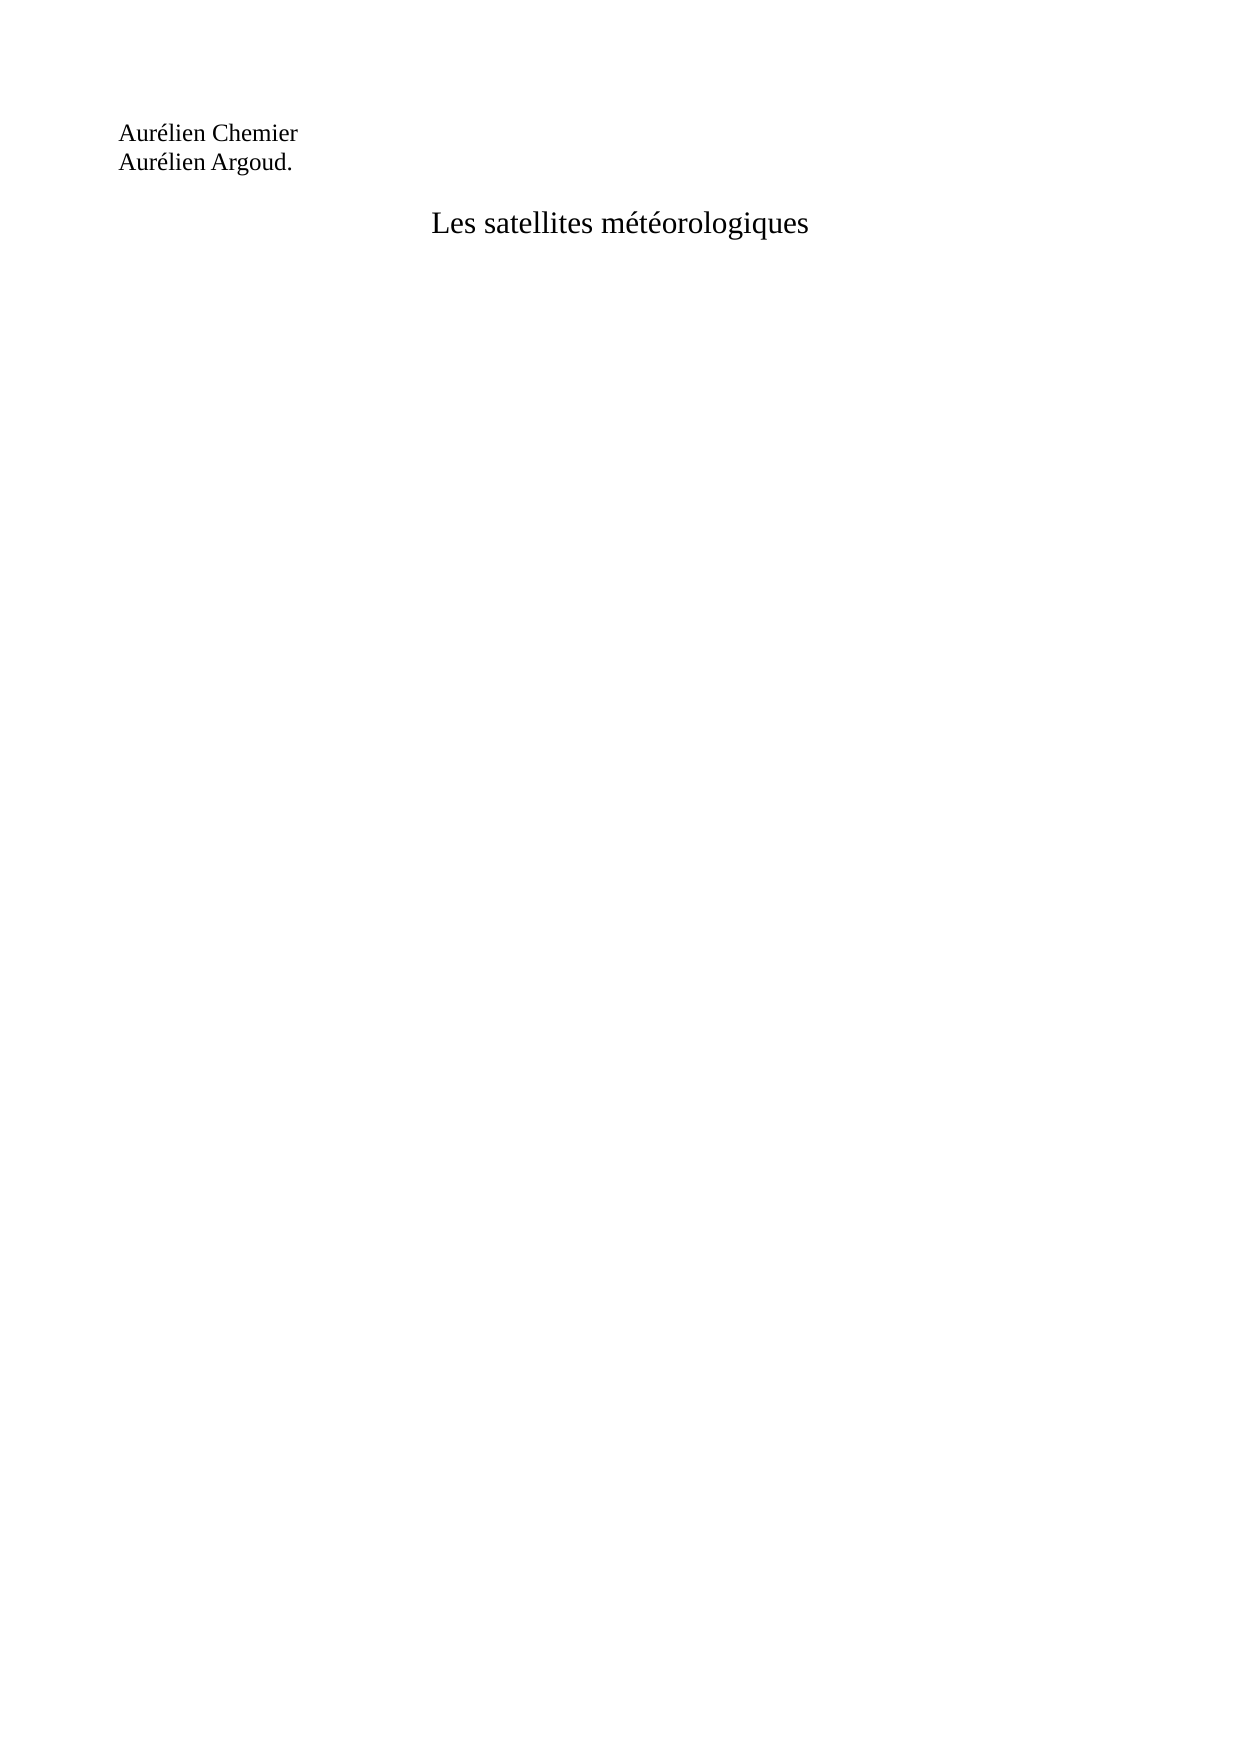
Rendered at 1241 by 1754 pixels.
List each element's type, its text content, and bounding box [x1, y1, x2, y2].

text Aurélien Argoud. [118, 147, 1122, 176]
text Les satellites météorologiques [118, 204, 1122, 240]
text Aurélien Chemier [118, 118, 1122, 147]
